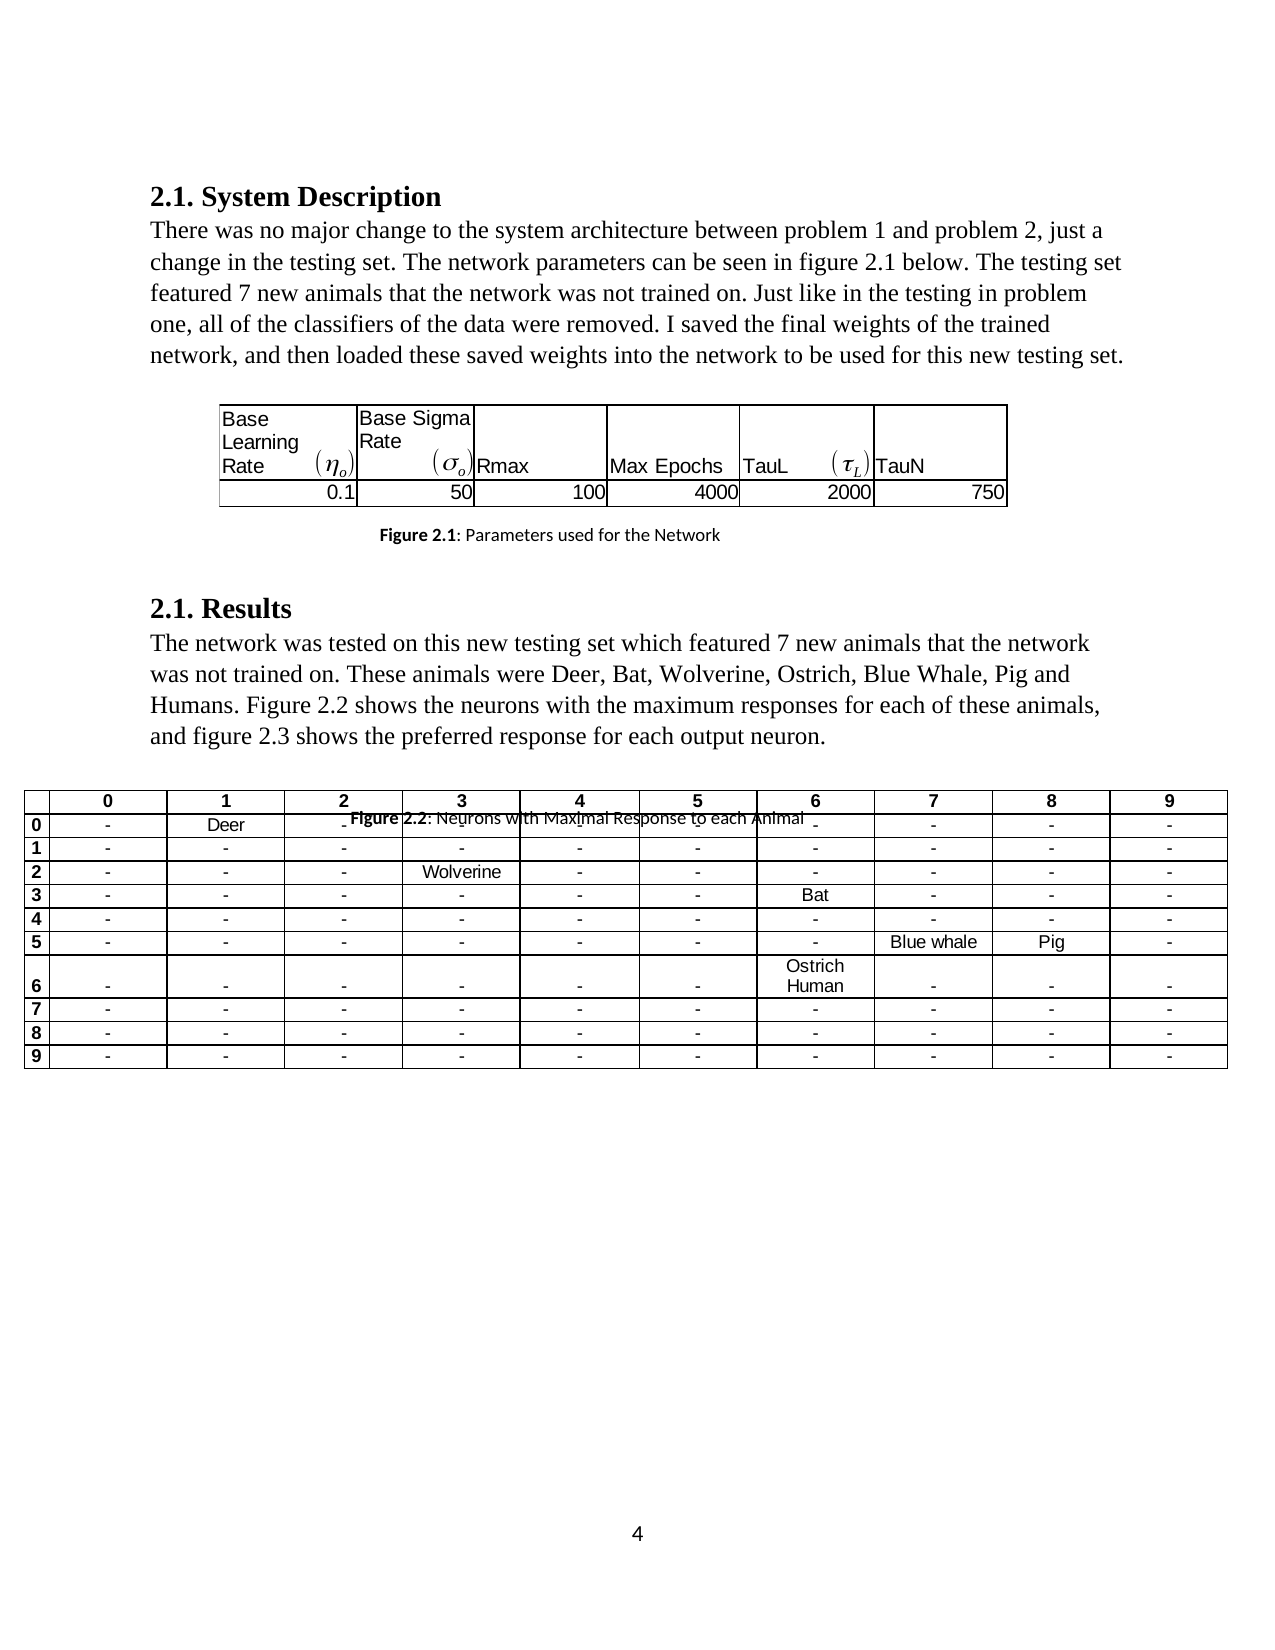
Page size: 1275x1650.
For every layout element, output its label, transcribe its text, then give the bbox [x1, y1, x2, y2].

text The network was tested on this new testing set which featured 7 new animals that the network was not trained on. These animals were Deer, Bat, Wolverine, Ostrich, Blue Whale, Pig and Humans. Figure 2.2 shows the neurons with the maximum responses for each of these animals, and figure 2.3 shows the preferred response for each output neuron. [150, 628, 1125, 749]
text There was no major change to the system architecture between problem 1 and problem 2, just a change in the testing set. The network parameters can be seen in figure 2.1 below. The testing set featured 7 new animals that the network was not trained on. Just like in the testing in problem one, all of the classifiers of the data were removed. I saved the final weights of the trained network, and then loaded these saved weights into the network to be used for this new testing set. [150, 216, 1125, 368]
text 2.1. System Description [150, 179, 1125, 213]
text 2.1. Results [150, 591, 1125, 625]
